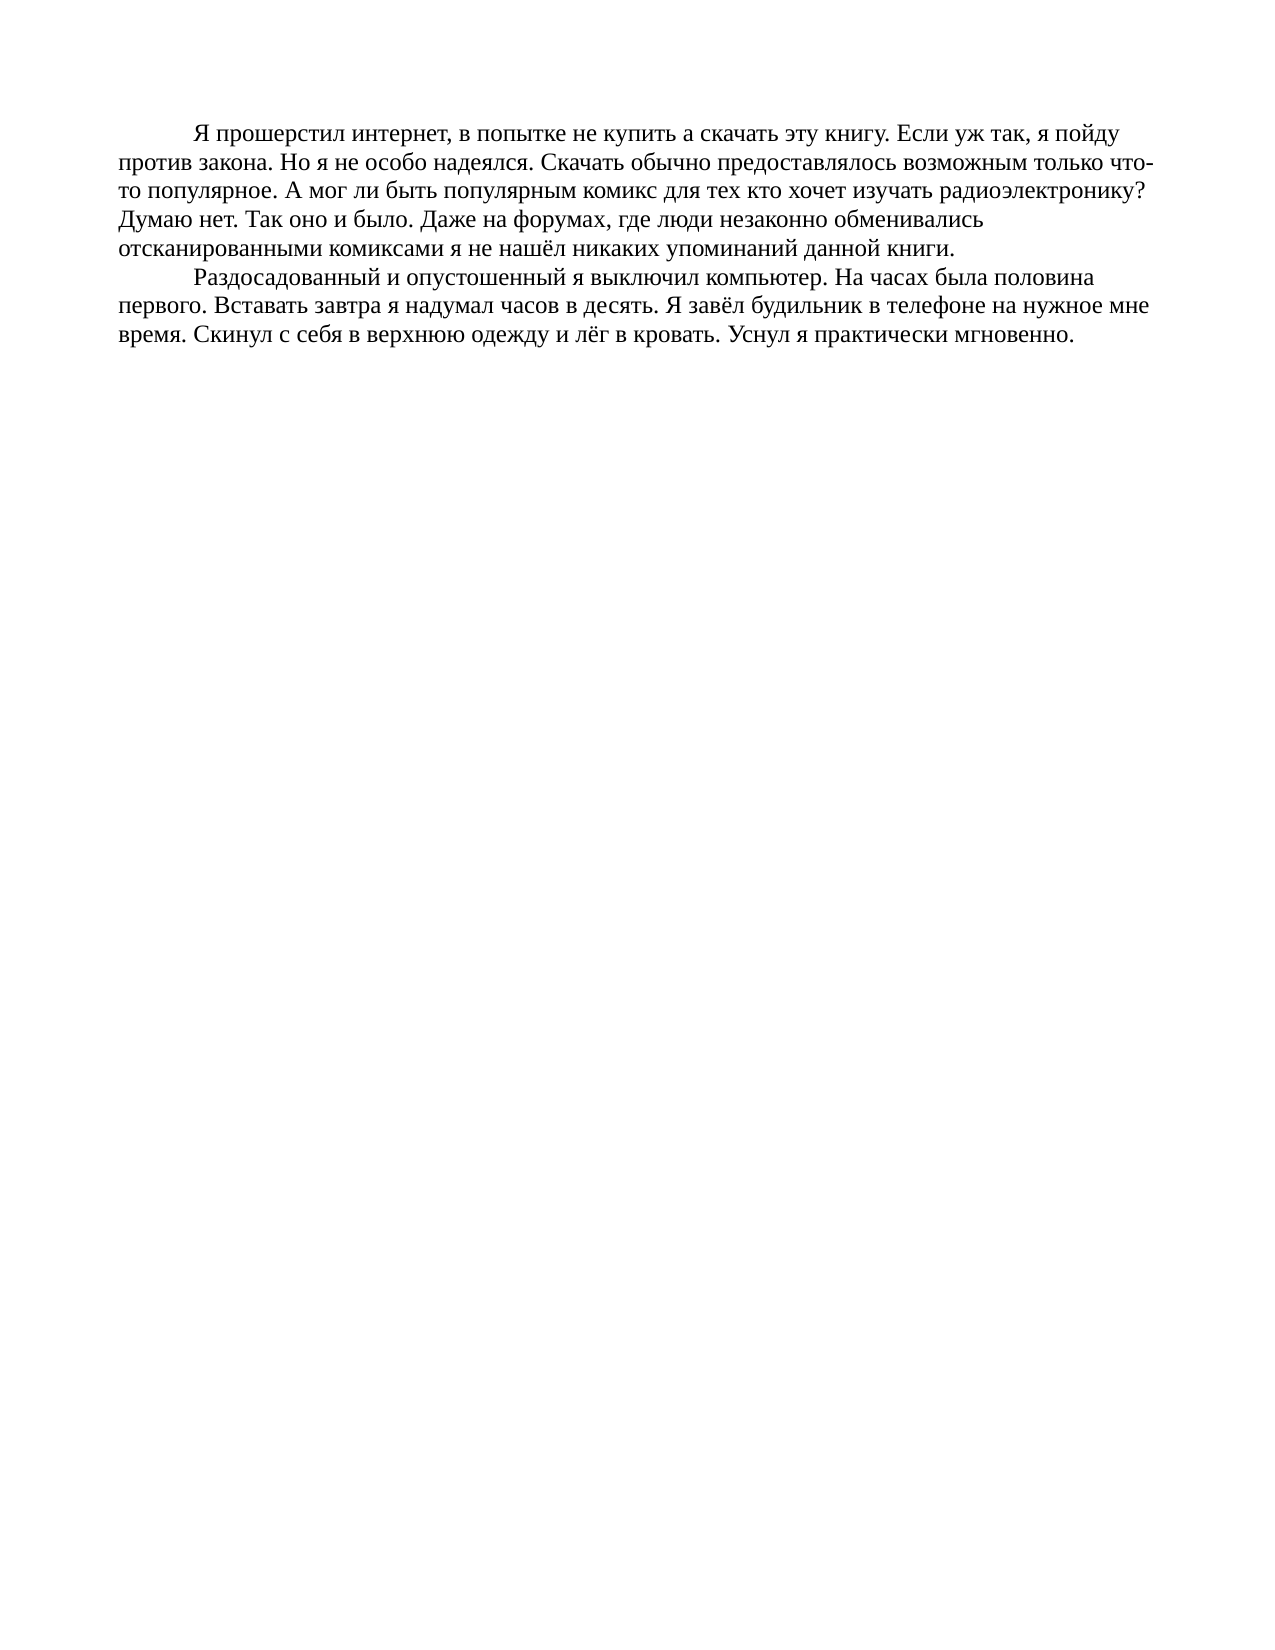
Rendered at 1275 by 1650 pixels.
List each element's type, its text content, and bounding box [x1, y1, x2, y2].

text Раздосадованный и опустошенный я выключил компьютер. На часах была половина первого. Вставать завтра я надумал часов в десять. Я завёл будильник в телефоне на нужное мне время. Скинул с себя в верхнюю одежду и лёг в кровать. Уснул я практически мгновенно. [118, 262, 1157, 348]
text Я прошерстил интернет, в попытке не купить а скачать эту книгу. Если уж так, я пойду против закона. Но я не особо надеялся. Скачать обычно предоставлялось возможным только что-то популярное. А мог ли быть популярным комикс для тех кто хочет изучать радиоэлектронику? Думаю нет. Так оно и было. Даже на форумах, где люди незаконно обменивались отсканированными комиксами я не нашёл никаких упоминаний данной книги. [118, 118, 1157, 262]
